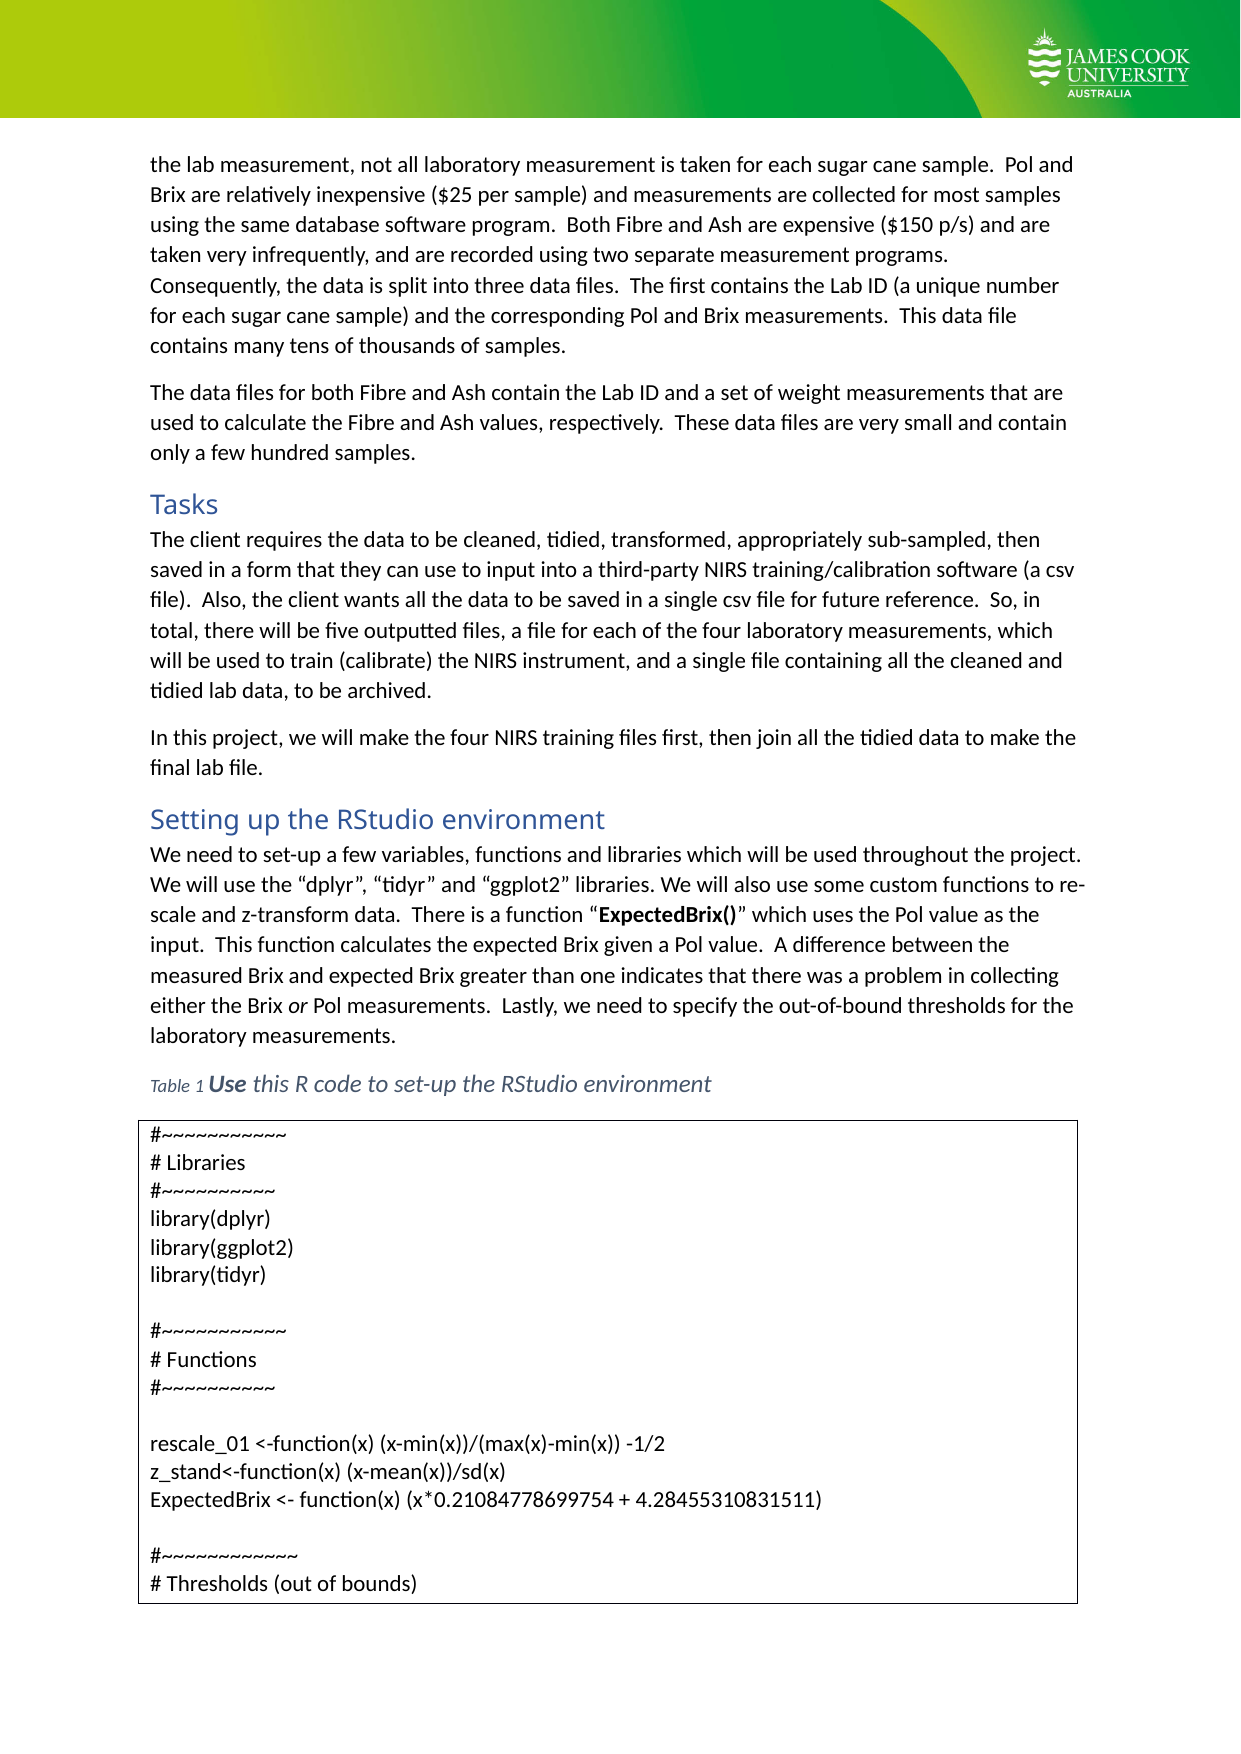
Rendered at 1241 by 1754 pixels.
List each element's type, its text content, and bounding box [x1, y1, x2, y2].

table_header #~~~~~~~~~~~ # Libraries #~~~~~~~~~~ library(dplyr) library(ggplot2) library(tidyr) #~~~~~~~~~~~ # Functions #~~~~~~~~~~ rescale_01 <-function(x) (x-min(x))/(max(x)-min(x)) -1/2 z_stand<-function(x) (x-mean(x))/sd(x) ExpectedBrix <- function(x) (x*0.21084778699754 + 4.28455310831511) #~~~~~~~~~~~~ # Thresholds (out of bounds) [139, 1121, 1077, 1603]
text The data files for both Fibre and Ash contain the Lab ID and a set of weight measurements that are used to calculate the Fibre and Ash values, respectively. These data files are very small and contain only a few hundred samples. [150, 378, 1090, 467]
subtitle Setting up the RStudio environment [150, 800, 1090, 837]
picture [0, 0, 1241, 118]
text In this project, we will make the four NIRS training files first, then join all the tidied data to make the final lab file. [150, 723, 1090, 781]
text Table 1 Use this R code to set-up the RStudio environment [150, 1068, 1090, 1099]
text We need to set-up a few variables, functions and libraries which will be used throughout the project. We will use the “dplyr”, “tidyr” and “ggplot2” libraries. We will also use some custom functions to re-scale and z-transform data. There is a function “ExpectedBrix()” which uses the Pol value as the input. This function calculates the expected Brix given a Pol value. A difference between the measured Brix and expected Brix greater than one indicates that there was a problem in collecting either the Brix or Pol measurements. Lastly, we need to specify the out-of-bound thresholds for the laboratory measurements. [150, 840, 1090, 1049]
text the lab measurement, not all laboratory measurement is taken for each sugar cane sample. Pol and Brix are relatively inexpensive ($25 per sample) and measurements are collected for most samples using the same database software program. Both Fibre and Ash are expensive ($150 p/s) and are taken very infrequently, and are recorded using two separate measurement programs. Consequently, the data is split into three data files. The first contains the Lab ID (a unique number for each sugar cane sample) and the corresponding Pol and Brix measurements. This data file contains many tens of thousands of samples. [150, 150, 1090, 359]
text The client requires the data to be cleaned, tidied, transformed, appropriately sub-sampled, then saved in a form that they can use to input into a third-party NIRS training/calibration software (a csv file). Also, the client wants all the data to be saved in a single csv file for future reference. So, in total, there will be five outputted files, a file for each of the four laboratory measurements, which will be used to train (calibrate) the NIRS instrument, and a single file containing all the cleaned and tidied lab data, to be archived. [150, 525, 1090, 704]
subtitle Tasks [150, 485, 1090, 522]
